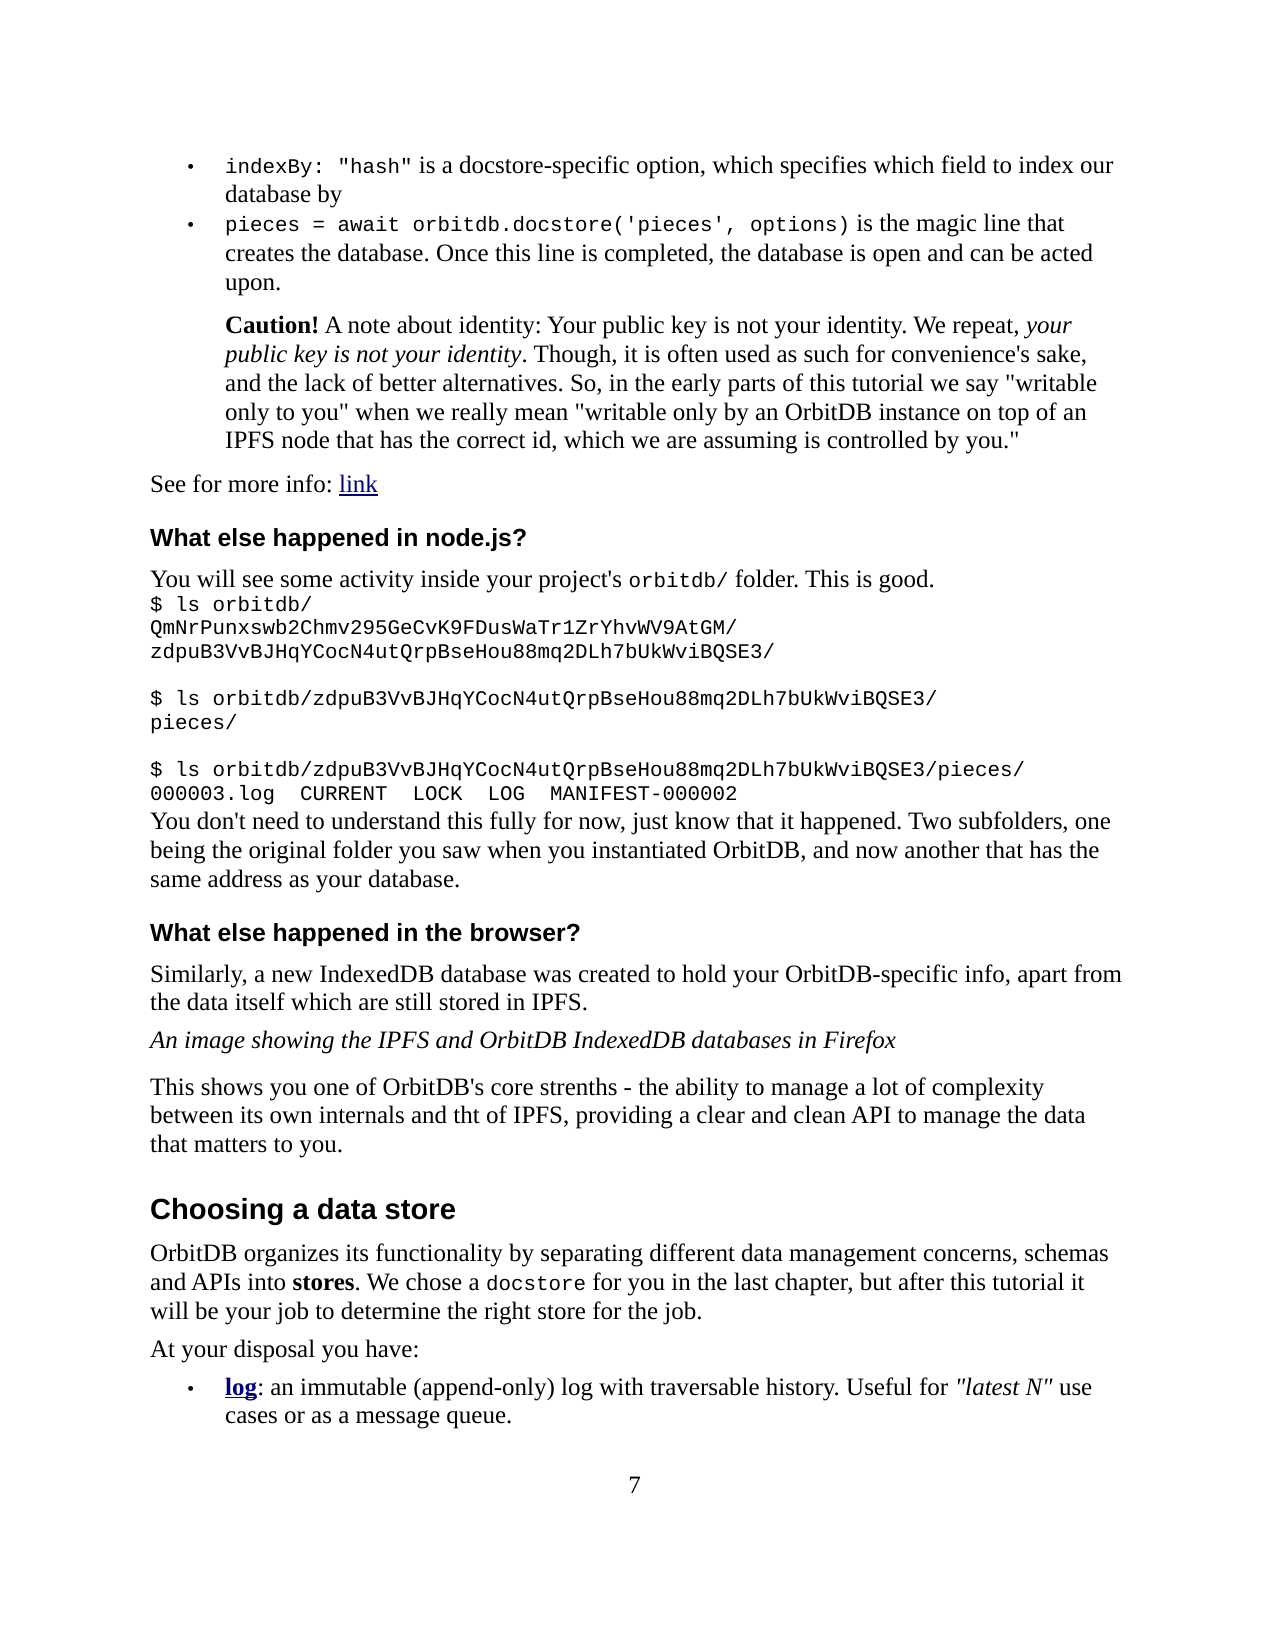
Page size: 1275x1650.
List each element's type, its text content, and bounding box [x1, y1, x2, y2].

text Similarly, a new IndexedDB database was created to hold your OrbitDB-specific info, apart from the data itself which are still stored in IPFS. [150, 959, 1125, 1016]
list pieces = await orbitdb.docstore('pieces', options) is the magic line that creates the database. Once this line is completed, the database is open and can be acted upon. [187, 208, 1125, 295]
text $ ls orbitdb/ [150, 593, 1125, 617]
text $ ls orbitdb/zdpuB3VvBJHqYCocN4utQrpBseHou88mq2DLh7bUkWviBQSE3/pieces/ [150, 759, 1125, 783]
subtitle What else happened in node.js? [150, 523, 1125, 551]
text You will see some activity inside your project's orbitdb/ folder. This is good. [150, 564, 1125, 593]
text See for more info: link [150, 469, 1125, 498]
text At your disposal you have: [150, 1334, 1125, 1363]
list indexBy: "hash" is a docstore-specific option, which specifies which field to index our database by [187, 150, 1125, 208]
text 000003.log CURRENT LOCK LOG MANIFEST-000002 [150, 783, 1125, 806]
text This shows you one of OrbitDB's core strenths - the ability to manage a lot of complexity between its own internals and tht of IPFS, providing a clear and clean API to manage the data that matters to you. [150, 1072, 1125, 1158]
text pieces/ [150, 712, 1125, 735]
text You don't need to understand this fully for now, just know that it happened. Two subfolders, one being the original folder you saw when you instantiated OrbitDB, and now another that has the same address as your database. [150, 806, 1125, 893]
text OrbitDB organizes its functionality by separating different data management concerns, schemas and APIs into stores. We chose a docstore for you in the last chapter, but after this tutorial it will be your job to determine the right store for the job. [150, 1238, 1125, 1325]
text Caution! A note about identity: Your public key is not your identity. We repeat, your public key is not your identity. Though, it is often used as such for convenience's sake, and the lack of better alternatives. So, in the early parts of this tutorial we say "writable only to you" when we really mean "writable only by an OrbitDB instance on top of an IPFS node that has the correct id, which we are assuming is controlled by you." [225, 310, 1125, 454]
list log: an immutable (append-only) log with traversable history. Useful for "latest N" use cases or as a message queue. [187, 1372, 1125, 1429]
text An image showing the IPFS and OrbitDB IndexedDB databases in Firefox [150, 1025, 1125, 1054]
text QmNrPunxswb2Chmv295GeCvK9FDusWaTr1ZrYhvWV9AtGM/ zdpuB3VvBJHqYCocN4utQrpBseHou88mq2DLh7bUkWviBQSE3/ [150, 617, 1125, 664]
subtitle Choosing a data store [150, 1192, 1125, 1226]
text $ ls orbitdb/zdpuB3VvBJHqYCocN4utQrpBseHou88mq2DLh7bUkWviBQSE3/ [150, 688, 1125, 712]
subtitle What else happened in the browser? [150, 918, 1125, 946]
